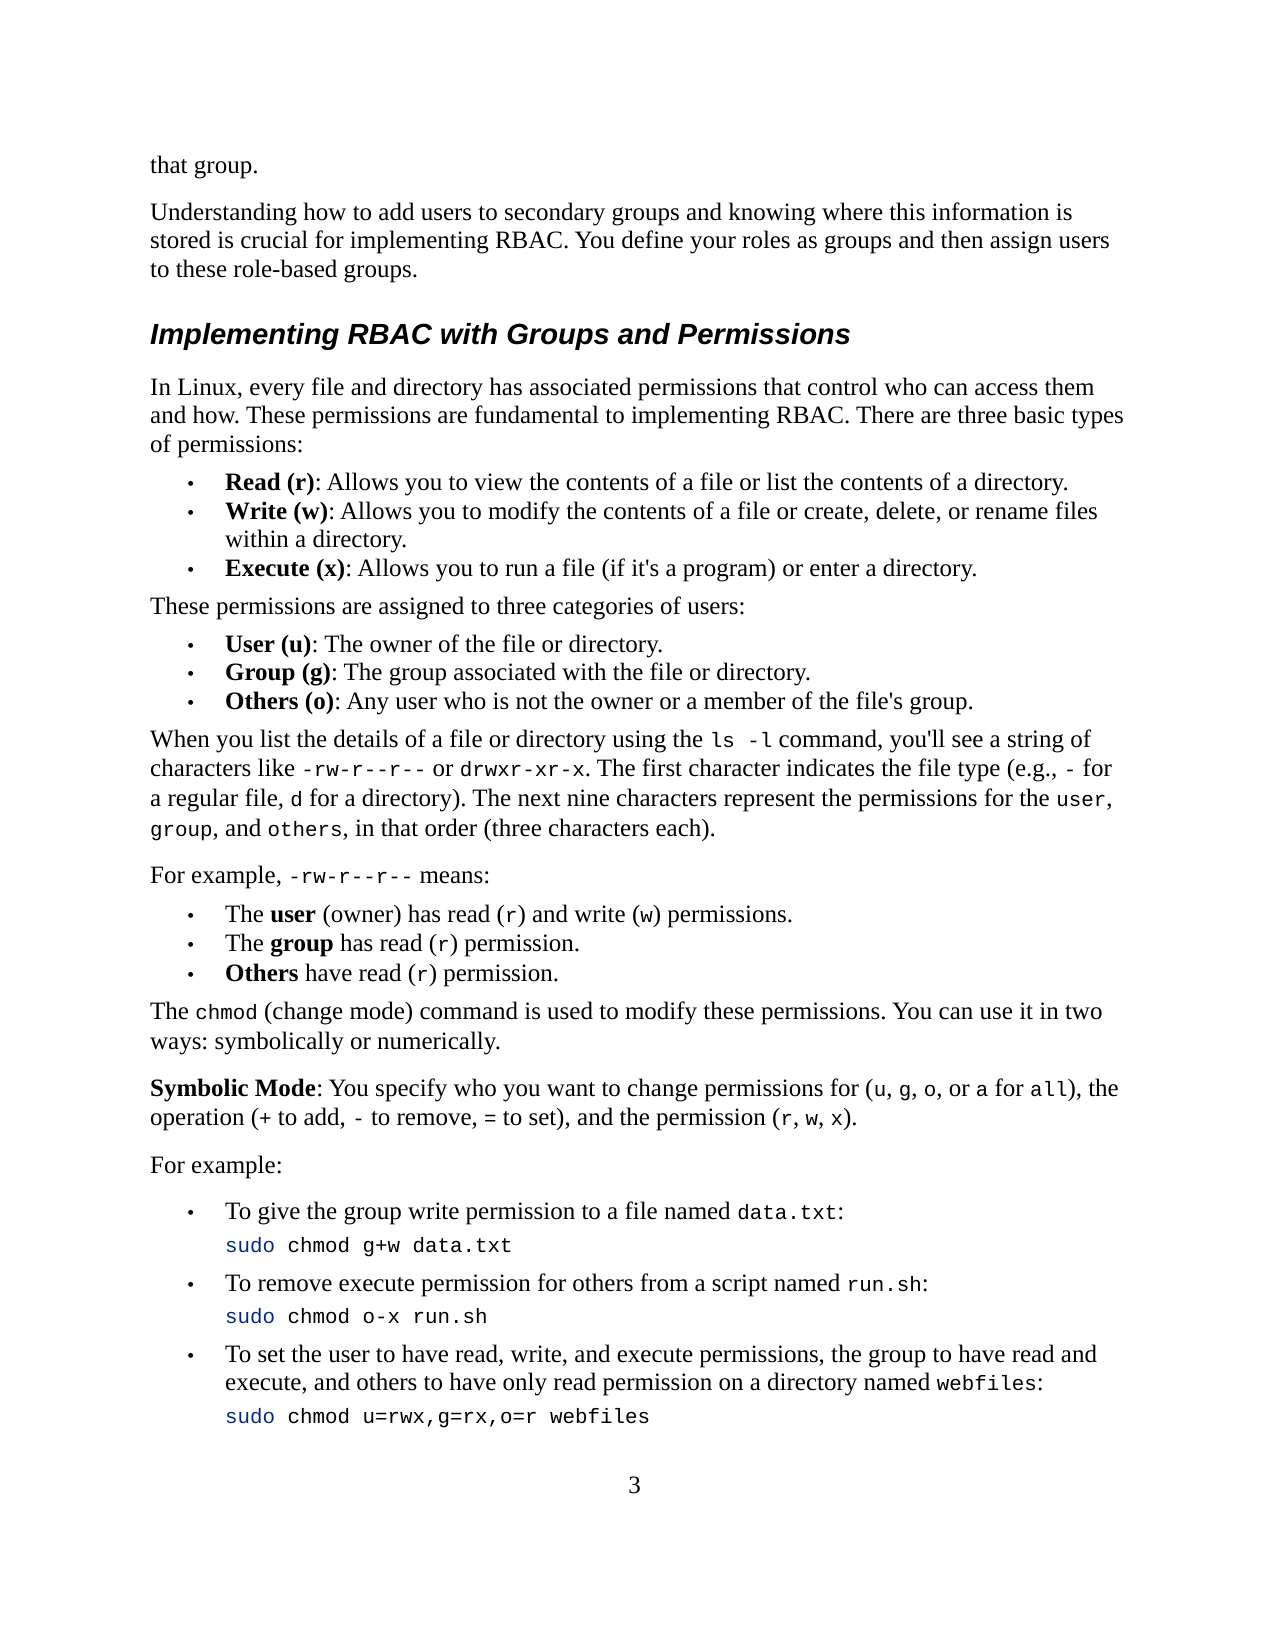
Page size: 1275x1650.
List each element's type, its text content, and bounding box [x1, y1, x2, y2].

text For example: [150, 1150, 1125, 1178]
text When you list the details of a file or directory using the ls -l command, you'll see a string of characters like -rw-r--r-- or drwxr-xr-x. The first character indicates the file type (e.g., - for a regular file, d for a directory). The next nine characters represent the permissions for the user, group, and others, in that order (three characters each). [150, 724, 1125, 842]
text Understanding how to add users to secondary groups and knowing where this information is stored is crucial for implementing RBAC. You define your roles as groups and then assign users to these role-based groups. [150, 197, 1125, 283]
list To remove execute permission for others from a script named run.sh: [187, 1268, 1125, 1297]
list To set the user to have read, write, and execute permissions, the group to have read and execute, and others to have only read permission on a directory named webfiles: [187, 1339, 1125, 1397]
text The chmod (change mode) command is used to modify these permissions. You can use it in two ways: symbolically or numerically. [150, 996, 1125, 1055]
list Execute (x): Allows you to run a file (if it's a program) or enter a directory. [187, 553, 1125, 582]
list The group has read (r) permission. [187, 928, 1125, 958]
text Symbolic Mode: You specify who you want to change permissions for (u, g, o, or a for all), the operation (+ to add, - to remove, = to set), and the permission (r, w, x). [150, 1073, 1125, 1132]
list Others (o): Any user who is not the owner or a member of the file's group. [187, 686, 1125, 715]
list Others have read (r) permission. [187, 958, 1125, 987]
list sudo chmod u=rwx,g=rx,o=r webfiles [187, 1406, 1125, 1430]
text that group. [150, 150, 1125, 179]
subtitle Implementing RBAC with Groups and Permissions [150, 317, 1125, 350]
list Group (g): The group associated with the file or directory. [187, 657, 1125, 686]
list Read (r): Allows you to view the contents of a file or list the contents of a directory. [187, 467, 1125, 496]
list To give the group write permission to a file named data.txt: [187, 1196, 1125, 1226]
text These permissions are assigned to three categories of users: [150, 591, 1125, 620]
list User (u): The owner of the file or directory. [187, 629, 1125, 657]
text In Linux, every file and directory has associated permissions that control who can access them and how. These permissions are fundamental to implementing RBAC. There are three basic types of permissions: [150, 372, 1125, 458]
list The user (owner) has read (r) and write (w) permissions. [187, 899, 1125, 928]
list sudo chmod o-x run.sh [187, 1306, 1125, 1330]
text For example, -rw-r--r-- means: [150, 860, 1125, 890]
list Write (w): Allows you to modify the contents of a file or create, delete, or rename files within a directory. [187, 496, 1125, 553]
list sudo chmod g+w data.txt [187, 1235, 1125, 1259]
